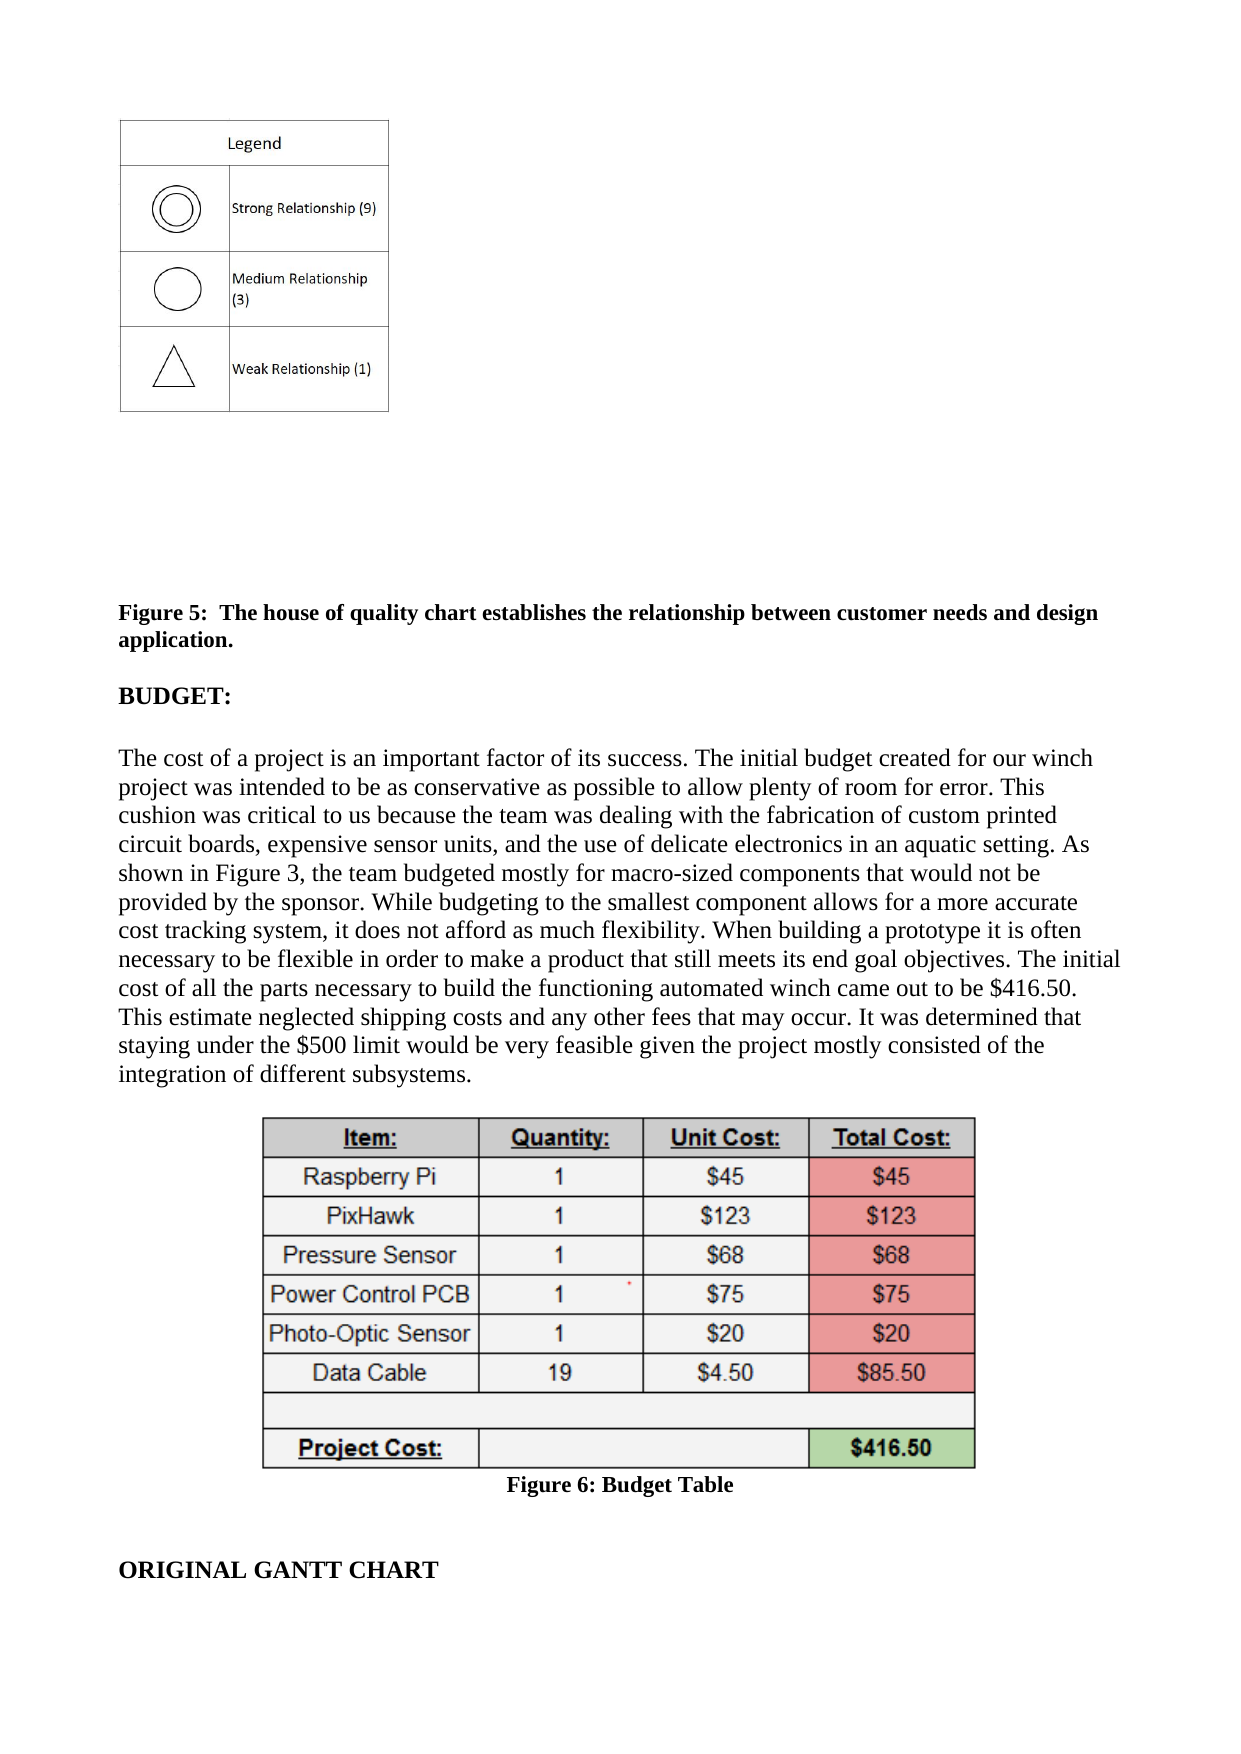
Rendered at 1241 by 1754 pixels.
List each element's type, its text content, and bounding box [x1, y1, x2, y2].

text The cost of a project is an important factor of its success. The initial budget created for our winch project was intended to be as conservative as possible to allow plenty of room for error. This cushion was critical to us because the team was dealing with the fabrication of custom printed circuit boards, expensive sensor units, and the use of delicate electronics in an aquatic setting. As shown in Figure 3, the team budgeted mostly for macro-sized components that would not be provided by the sponsor. While budgeting to the smallest component allows for a more accurate cost tracking system, it does not afford as much flexibility. When building a prototype it is often necessary to be flexible in order to make a product that still meets its end goal objectives. The initial cost of all the parts necessary to build the functioning automated winch came out to be $416.50. This estimate neglected shipping costs and any other fees that may occur. It was determined that staying under the $500 limit would be very feasible given the project mostly consisted of the integration of different subsystems. [118, 743, 1122, 1088]
text ORIGINAL GANTT CHART [118, 1555, 1122, 1584]
text Figure 5: The house of quality chart establishes the relationship between customer needs and design application. [118, 599, 1122, 652]
picture [118, 118, 390, 413]
picture [261, 1116, 979, 1472]
text BUDGET: [118, 681, 1122, 709]
text Figure 6: Budget Table [118, 1471, 1122, 1498]
